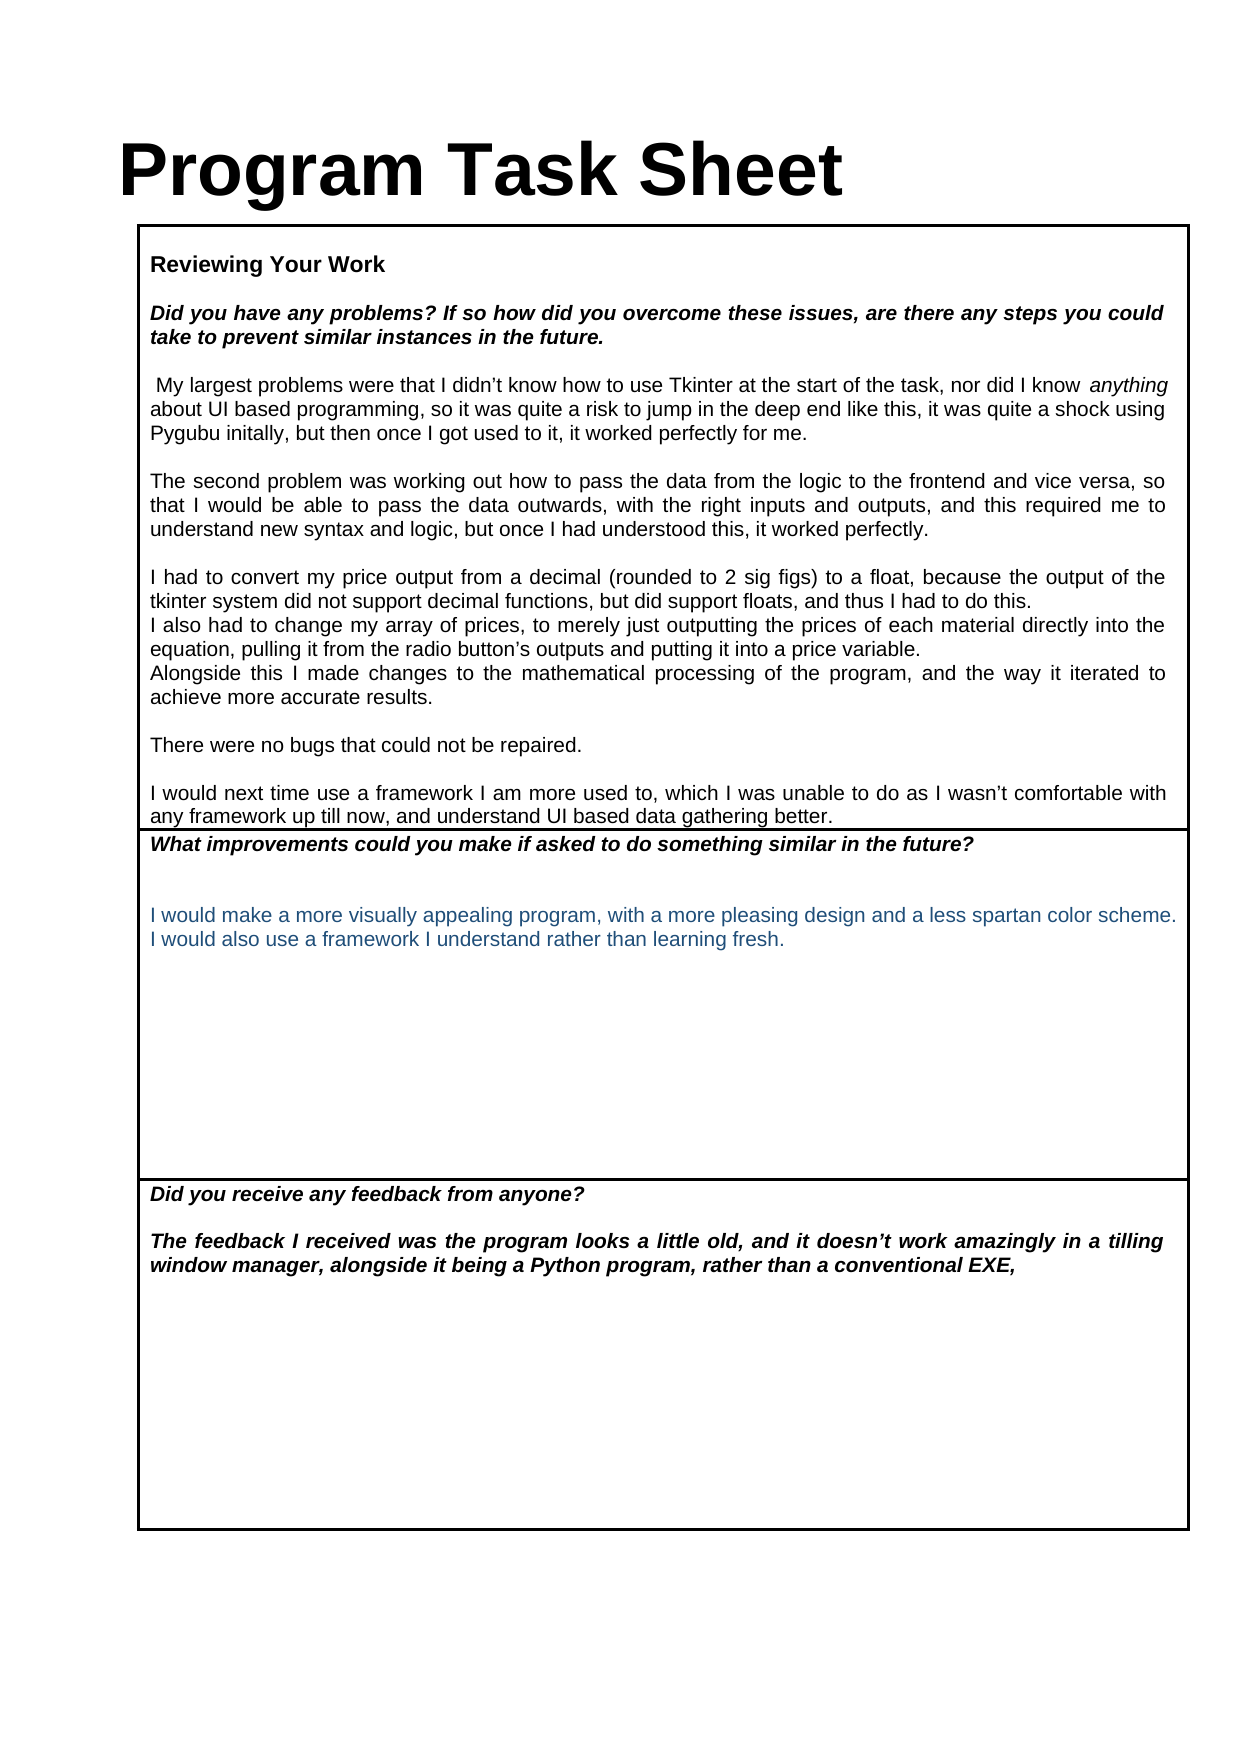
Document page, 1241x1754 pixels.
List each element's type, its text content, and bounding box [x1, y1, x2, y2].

table_cell What improvements could you make if asked to do something similar in the future? I would make a more visually appealing program, with a more pleasing design and a less spartan color scheme. I would also use a framework I understand rather than learning fresh. [140, 831, 1187, 1178]
table_cell Reviewing Your Work Did you have any problems? If so how did you overcome these issues, are there any steps you could take to prevent similar instances in the future. My largest problems were that I didn’t know how to use Tkinter at the start of the task, nor did I know anything about UI based programming, so it was quite a risk to jump in the deep end like this, it was quite a shock using Pygubu initally, but then once I got used to it, it worked perfectly for me. The second problem was working out how to pass the data from the logic to the frontend and vice versa, so that I would be able to pass the data outwards, with the right inputs and outputs, and this required me to understand new syntax and logic, but once I had understood this, it worked perfectly. I had to convert my price output from a decimal (rounded to 2 sig figs) to a float, because the output of the tkinter system did not support decimal functions, but did support floats, and thus I had to do this. I also had to change my array of prices, to merely just outputting the prices of each material directly into the equation, pulling it from the radio button’s outputs and putting it into a price variable. Alongside this I made changes to the mathematical processing of the program, and the way it iterated to achieve more accurate results. There were no bugs that could not be repaired. I would next time use a framework I am more used to, which I was unable to do as I wasn’t comfortable with any framework up till now, and understand UI based data gathering better. [140, 227, 1187, 828]
table_cell Did you receive any feedback from anyone? The feedback I received was the program looks a little old, and it doesn’t work amazingly in a tilling window manager, alongside it being a Python program, rather than a conventional EXE, [140, 1181, 1187, 1528]
